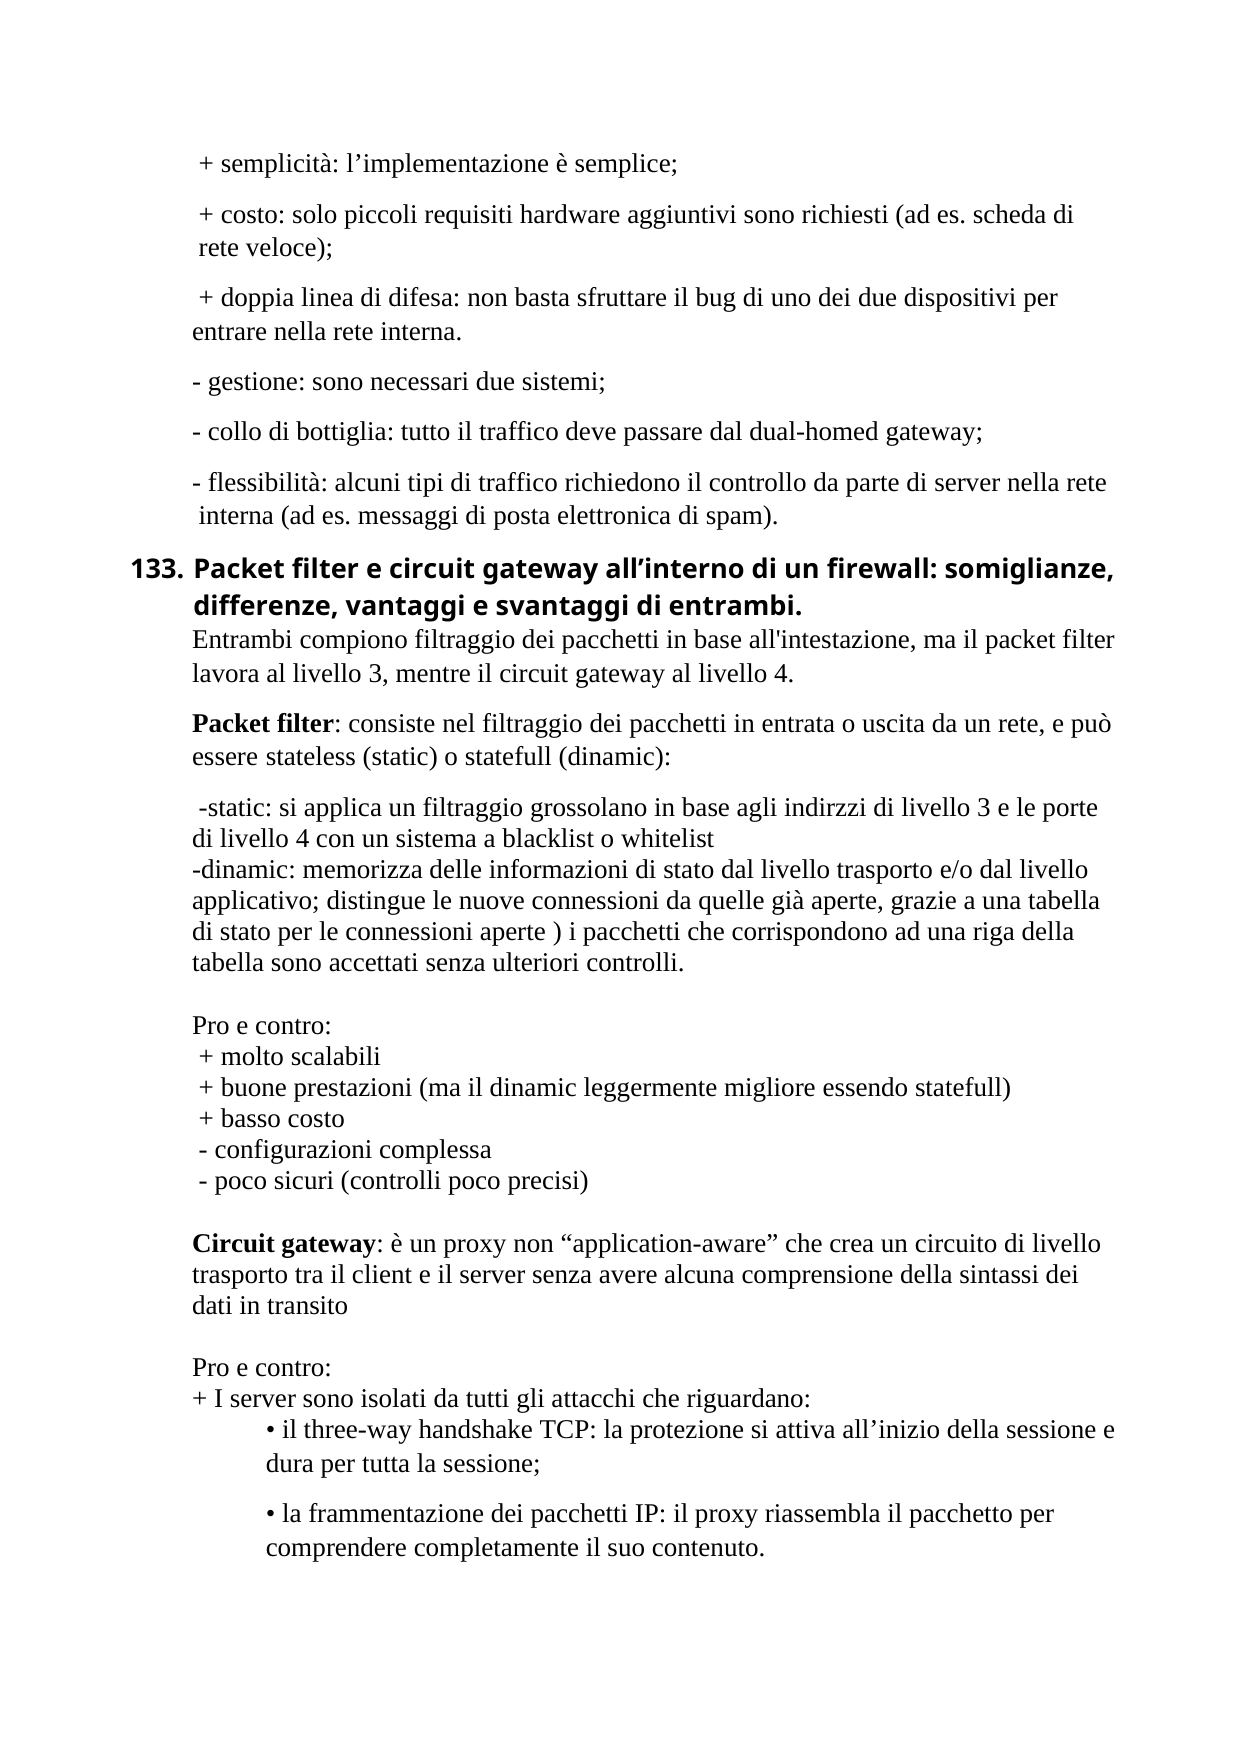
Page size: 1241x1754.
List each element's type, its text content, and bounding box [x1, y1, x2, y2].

text + basso costo [118, 1102, 1122, 1133]
text + doppia linea di difesa: non basta sfruttare il bug di uno dei due dispositivi per entrare nella rete interna. [118, 282, 1122, 346]
list Packet filter e circuit gateway all’interno di un firewall: somiglianze, differenze, vantaggi e svantaggi di entrambi. [130, 549, 1122, 623]
text + semplicità: l’implementazione è semplice; [118, 148, 1122, 179]
text • la frammentazione dei pacchetti IP: il proxy riassembla il pacchetto per comprendere completamente il suo contenuto. [118, 1497, 1122, 1562]
text - gestione: sono necessari due sistemi; [118, 365, 1122, 396]
text + buone prestazioni (ma il dinamic leggermente migliore essendo statefull) [118, 1071, 1122, 1102]
text -static: si applica un filtraggio grossolano in base agli indirzzi di livello 3 e le porte di livello 4 con un sistema a blacklist o whitelist [118, 791, 1122, 853]
text - configurazioni complessa [118, 1133, 1122, 1164]
text + molto scalabili [118, 1040, 1122, 1071]
text Packet filter: consiste nel filtraggio dei pacchetti in entrata o uscita da un rete, e può essere stateless (static) o statefull (dinamic): [118, 707, 1122, 772]
text Pro e contro: [118, 1351, 1122, 1382]
text Circuit gateway: è un proxy non “application-aware” che crea un circuito di livello trasporto tra il client e il server senza avere alcuna comprensione della sintassi dei dati in transito [118, 1227, 1122, 1320]
text + costo: solo piccoli requisiti hardware aggiuntivi sono richiesti (ad es. scheda di rete veloce); [118, 198, 1122, 262]
text • il three-way handshake TCP: la protezione si attiva all’inizio della sessione e dura per tutta la sessione; [118, 1414, 1122, 1478]
text -dinamic: memorizza delle informazioni di stato dal livello trasporto e/o dal livello applicativo; distingue le nuove connessioni da quelle già aperte, grazie a una tabella di stato per le connessioni aperte ) i pacchetti che corrispondono ad una riga della tabella sono accettati senza ulteriori controlli. [118, 853, 1122, 978]
text Pro e contro: [118, 1009, 1122, 1040]
text + I server sono isolati da tutti gli attacchi che riguardano: [118, 1382, 1122, 1414]
text - collo di bottiglia: tutto il traffico deve passare dal dual-homed gateway; [118, 416, 1122, 447]
text - poco sicuri (controlli poco precisi) [118, 1164, 1122, 1196]
text - flessibilità: alcuni tipi di traffico richiedono il controllo da parte di server nella rete interna (ad es. messaggi di posta elettronica di spam). [118, 466, 1122, 530]
text Entrambi compiono filtraggio dei pacchetti in base all'intestazione, ma il packet filter lavora al livello 3, mentre il circuit gateway al livello 4. [118, 623, 1122, 688]
